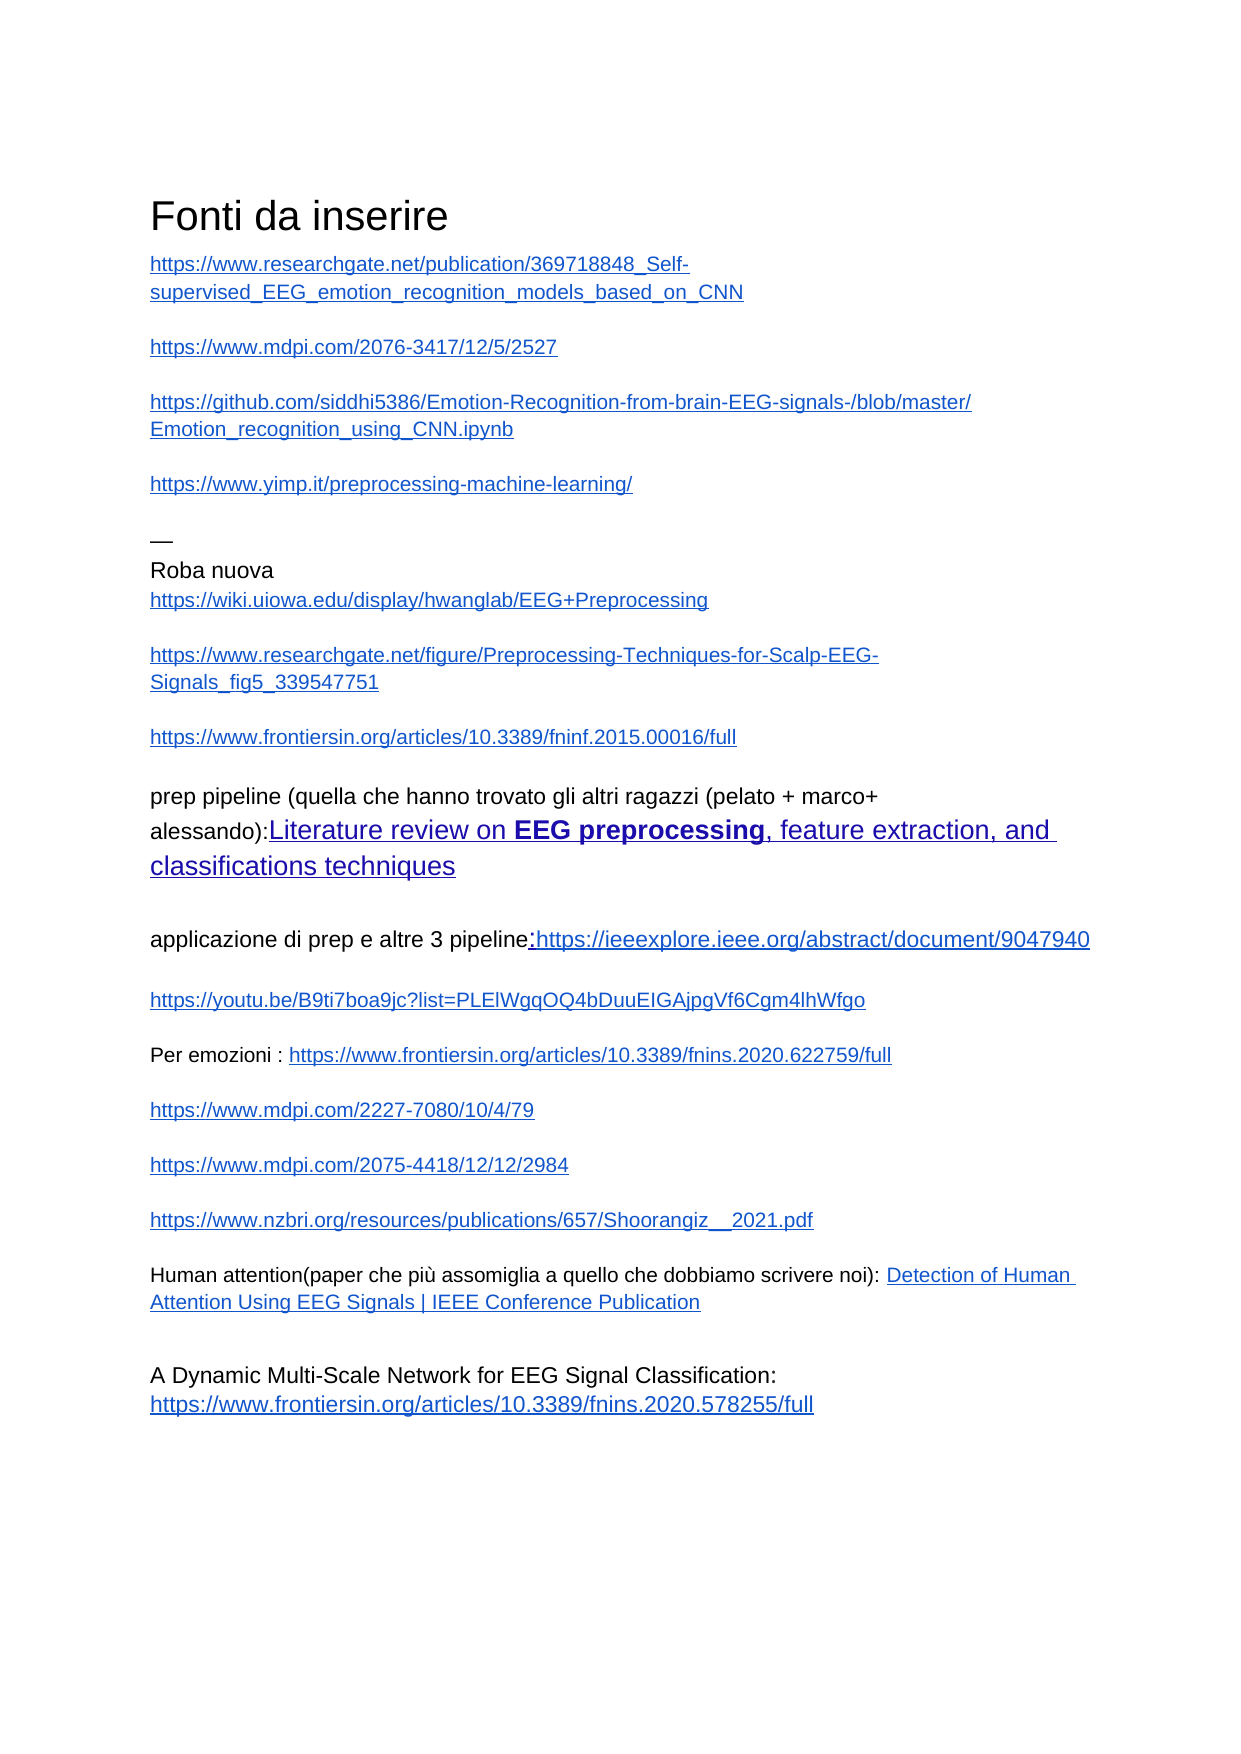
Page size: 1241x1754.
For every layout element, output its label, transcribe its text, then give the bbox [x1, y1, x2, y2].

text https://www.mdpi.com/2075-4418/12/12/2984 [150, 1153, 1090, 1177]
text applicazione di prep e altre 3 pipeline:https://ieeexplore.ieee.org/abstract/document/9047940 [150, 922, 1090, 953]
text https://www.researchgate.net/figure/Preprocessing-Techniques-for-Scalp-EEG-Signals_fig5_339547751 [150, 642, 1090, 694]
text Roba nuova [150, 557, 1090, 584]
subtitle Fonti da inserire [150, 192, 1090, 239]
text https://www.mdpi.com/2227-7080/10/4/79 [150, 1098, 1090, 1122]
text https://youtu.be/B9ti7boa9jc?list=PLElWgqOQ4bDuuEIGAjpgVf6Cgm4lhWfgo [150, 988, 1090, 1012]
text https://www.yimp.it/preprocessing-machine-learning/ [150, 472, 1090, 496]
text https://wiki.uiowa.edu/display/hwanglab/EEG+Preprocessing [150, 587, 1090, 611]
text https://www.researchgate.net/publication/369718848_Self-supervised_EEG_emotion_recognition_models_based_on_CNN [150, 252, 1090, 303]
text Per emozioni : https://www.frontiersin.org/articles/10.3389/fnins.2020.622759/full [150, 1043, 1090, 1067]
text Human attention(paper che più assomiglia a quello che dobbiamo scrivere noi): Detection of Human Attention Using EEG Signals | IEEE Conference Publication [150, 1263, 1090, 1314]
text https://www.mdpi.com/2076-3417/12/5/2527 [150, 334, 1090, 358]
text https://github.com/siddhi5386/Emotion-Recognition-from-brain-EEG-signals-/blob/master/Emotion_recognition_using_CNN.ipynb [150, 389, 1090, 441]
text https://www.nzbri.org/resources/publications/657/Shoorangiz__2021.pdf [150, 1208, 1090, 1232]
subtitle A Dynamic Multi-Scale Network for EEG Signal Classification: https://www.frontiersin.org/articles/10.3389/fnins.2020.578255/full [150, 1359, 1090, 1417]
text prep pipeline (quella che hanno trovato gli altri ragazzi (pelato + marco+ alessando):Literature review on EEG preprocessing, feature extraction, and classifications techniques [150, 783, 1090, 881]
text — [150, 527, 1090, 553]
text https://www.frontiersin.org/articles/10.3389/fninf.2015.00016/full [150, 725, 1090, 749]
